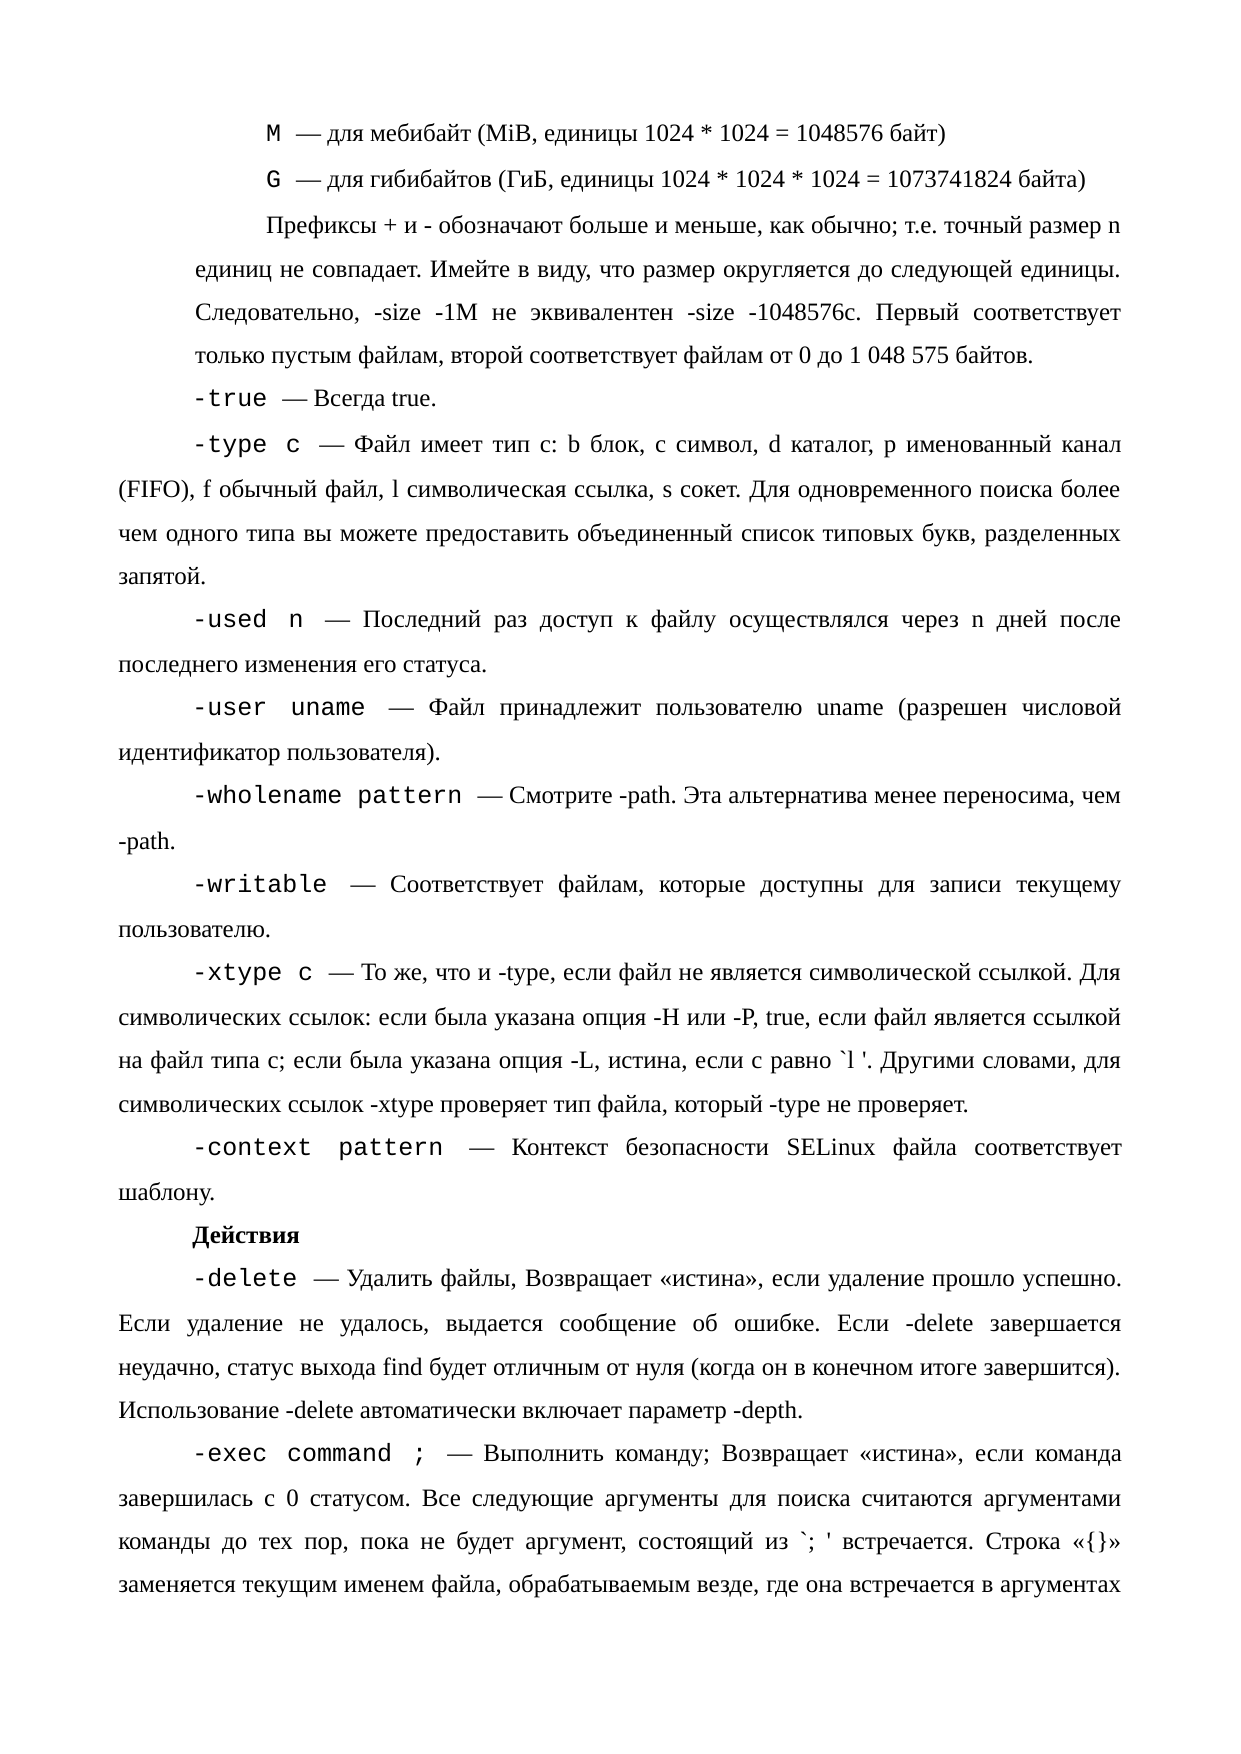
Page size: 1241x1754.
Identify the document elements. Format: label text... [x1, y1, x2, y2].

text -true — Всегда true. [118, 383, 1122, 414]
text -writable — Соответствует файлам, которые доступны для записи текущему пользователю. [118, 869, 1122, 943]
text G — для гибибайтов (ГиБ, единицы 1024 * 1024 * 1024 = 1073741824 байта) [195, 164, 1122, 195]
text Действия [118, 1220, 1122, 1249]
text -used n — Последний раз доступ к файлу осуществлялся через n дней после последнего изменения его статуса. [118, 604, 1122, 678]
text -wholename pattern — Смотрите -path. Эта альтернатива менее переносима, чем -path. [118, 781, 1122, 854]
text -xtype c — То же, что и -type, если файл не является символической ссылкой. Для символических ссылок: если была указана опция -H или -P, true, если файл является ссылкой на файл типа c; если была указана опция -L, истина, если c равно `l '. Другими словами, для символических ссылок -xtype проверяет тип файла, который -type не проверяет. [118, 957, 1122, 1117]
text Префиксы + и - обозначают больше и меньше, как обычно; т.е. точный размер n единиц не совпадает. Имейте в виду, что размер округляется до следующей единицы. Следовательно, -size -1M не эквивалентен -size -1048576c. Первый соответствует только пустым файлам, второй соответствует файлам от 0 до 1 048 575 байтов. [195, 211, 1122, 369]
text -delete — Удалить файлы, Возвращает «истина», если удаление прошло успешно. Если удаление не удалось, выдается сообщение об ошибке. Если -delete завершается неудачно, статус выхода find будет отличным от нуля (когда он в конечном итоге завершится). Использование -delete автоматически включает параметр -depth. [118, 1263, 1122, 1423]
text -type c — Файл имеет тип c: b блок, c символ, d каталог, p именованный канал (FIFO), f обычный файл, l символическая ссылка, s сокет. Для одновременного поиска более чем одного типа вы можете предоставить объединенный список типовых букв, разделенных запятой. [118, 429, 1122, 589]
text -context pattern — Контекст безопасности SELinux файла соответствует шаблону. [118, 1132, 1122, 1206]
text -user uname — Файл принадлежит пользователю uname (разрешен числовой идентификатор пользователя). [118, 692, 1122, 766]
text M — для мебибайт (MiB, единицы 1024 * 1024 = 1048576 байт) [195, 118, 1122, 149]
text -exec command ; — Выполнить команду; Возвращает «истина», если команда завершилась с 0 статусом. Все следующие аргументы для поиска считаются аргументами команды до тех пор, пока не будет аргумент, состоящий из `; ' встречается. Строка «{}» заменяется текущим именем файла, обрабатываемым везде, где она встречается в аргументах [118, 1438, 1122, 1598]
